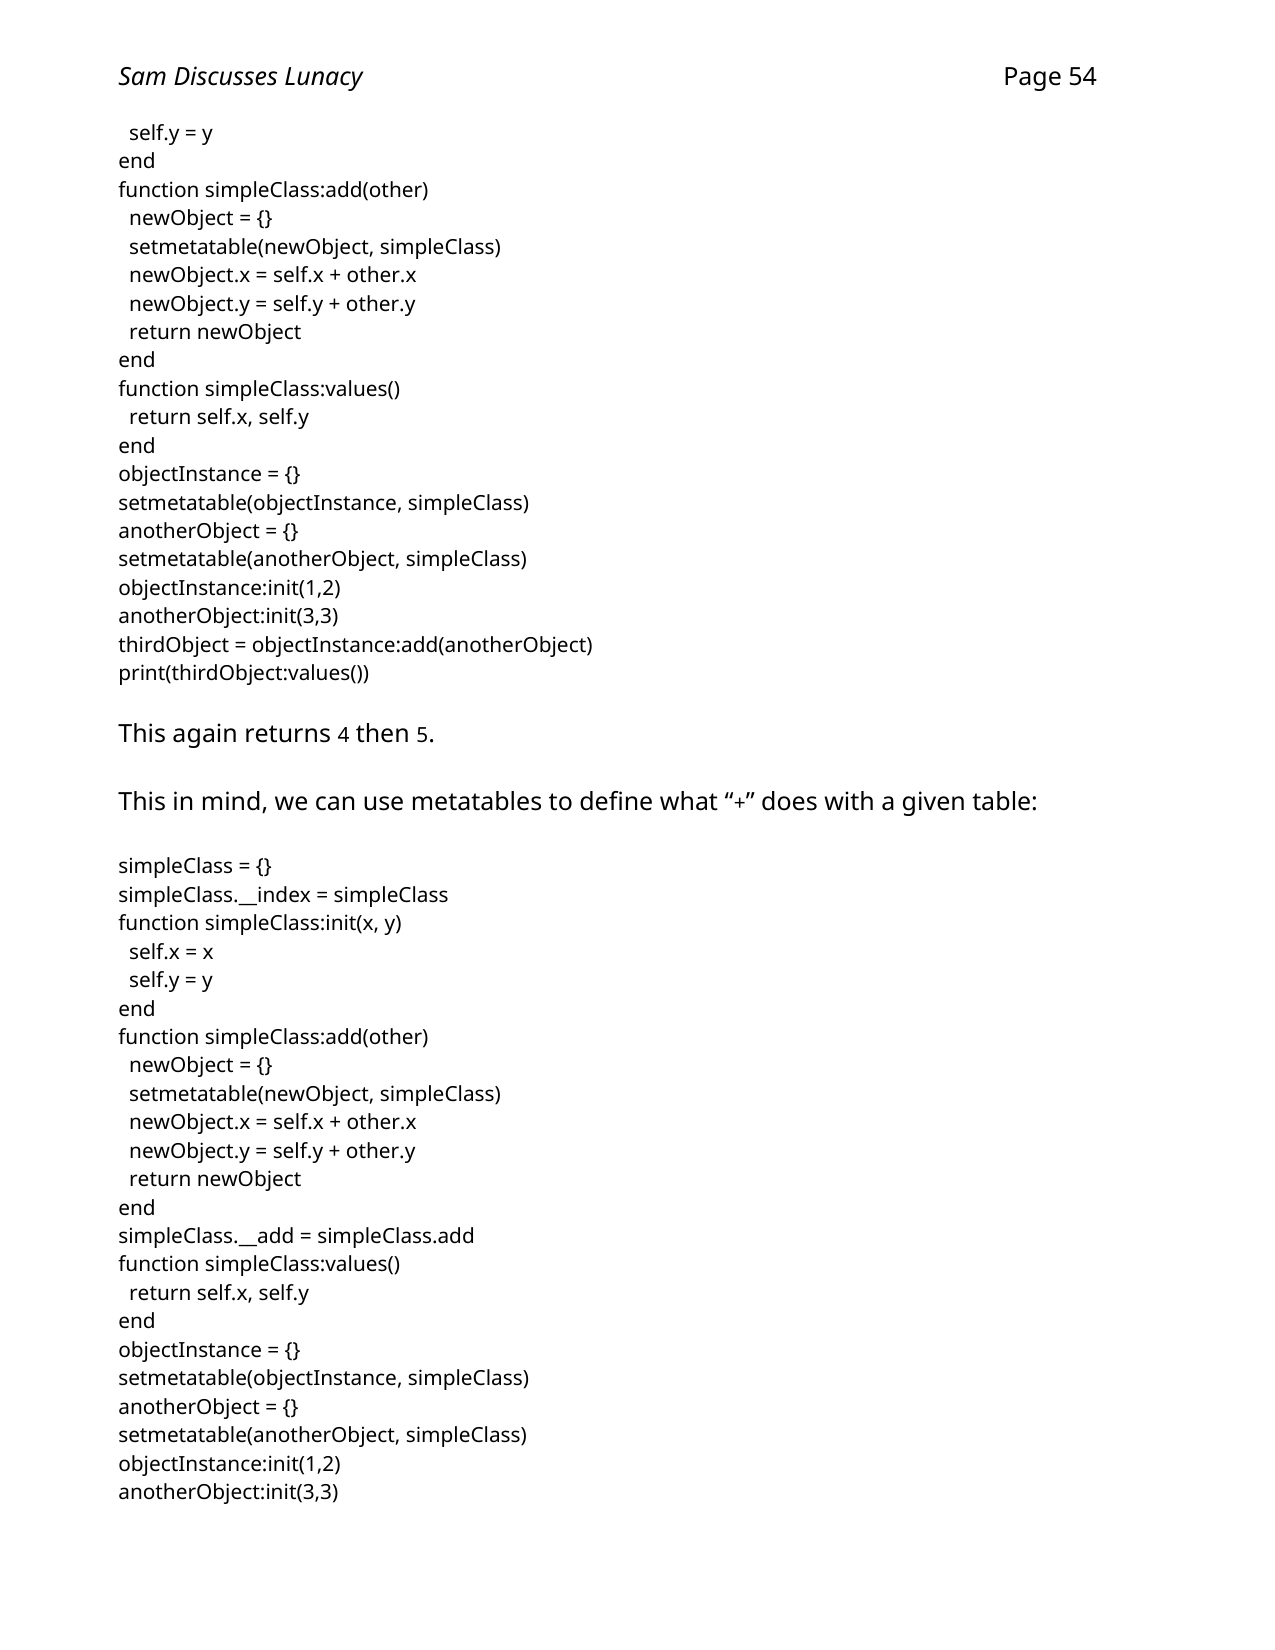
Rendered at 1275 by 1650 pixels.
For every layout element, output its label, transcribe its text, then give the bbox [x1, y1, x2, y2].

text newObject.x = self.x + other.x [118, 1107, 1157, 1136]
text return self.x, self.y [118, 402, 1157, 431]
text setmetatable(objectInstance, simpleClass) [118, 1363, 1157, 1392]
text return self.x, self.y [118, 1278, 1157, 1306]
text simpleClass.__index = simpleClass [118, 880, 1157, 908]
text setmetatable(newObject, simpleClass) [118, 1079, 1157, 1107]
text self.y = y [118, 965, 1157, 994]
text simpleClass.__add = simpleClass.add [118, 1221, 1157, 1249]
text function simpleClass:init(x, y) [118, 908, 1157, 937]
text anotherObject = {} [118, 516, 1157, 544]
text end [118, 431, 1157, 459]
text This in mind, we can use metatables to define what “+” does with a given table: [118, 783, 1157, 817]
text function simpleClass:add(other) [118, 1022, 1157, 1051]
text This again returns 4 then 5. [118, 715, 1157, 749]
text anotherObject:init(3,3) [118, 1477, 1157, 1506]
text newObject = {} [118, 1051, 1157, 1079]
text self.x = x [118, 937, 1157, 965]
text function simpleClass:add(other) [118, 175, 1157, 203]
text anotherObject:init(3,3) [118, 601, 1157, 630]
text newObject.y = self.y + other.y [118, 1136, 1157, 1164]
text function simpleClass:values() [118, 1249, 1157, 1278]
text return newObject [118, 317, 1157, 346]
text setmetatable(newObject, simpleClass) [118, 232, 1157, 260]
text objectInstance:init(1,2) [118, 573, 1157, 601]
text anotherObject = {} [118, 1392, 1157, 1420]
text simpleClass = {} [118, 851, 1157, 880]
text objectInstance:init(1,2) [118, 1449, 1157, 1477]
text setmetatable(anotherObject, simpleClass) [118, 1420, 1157, 1449]
text end [118, 1193, 1157, 1221]
text end [118, 1306, 1157, 1335]
text newObject.x = self.x + other.x [118, 260, 1157, 289]
text objectInstance = {} [118, 1335, 1157, 1363]
text end [118, 346, 1157, 374]
text objectInstance = {} [118, 459, 1157, 488]
text print(thirdObject:values()) [118, 658, 1157, 687]
text newObject.y = self.y + other.y [118, 289, 1157, 317]
text return newObject [118, 1164, 1157, 1193]
text end [118, 994, 1157, 1022]
text function simpleClass:values() [118, 374, 1157, 402]
text self.y = y [118, 118, 1157, 146]
text setmetatable(anotherObject, simpleClass) [118, 544, 1157, 573]
text newObject = {} [118, 203, 1157, 232]
text thirdObject = objectInstance:add(anotherObject) [118, 630, 1157, 658]
text end [118, 146, 1157, 175]
text setmetatable(objectInstance, simpleClass) [118, 488, 1157, 516]
